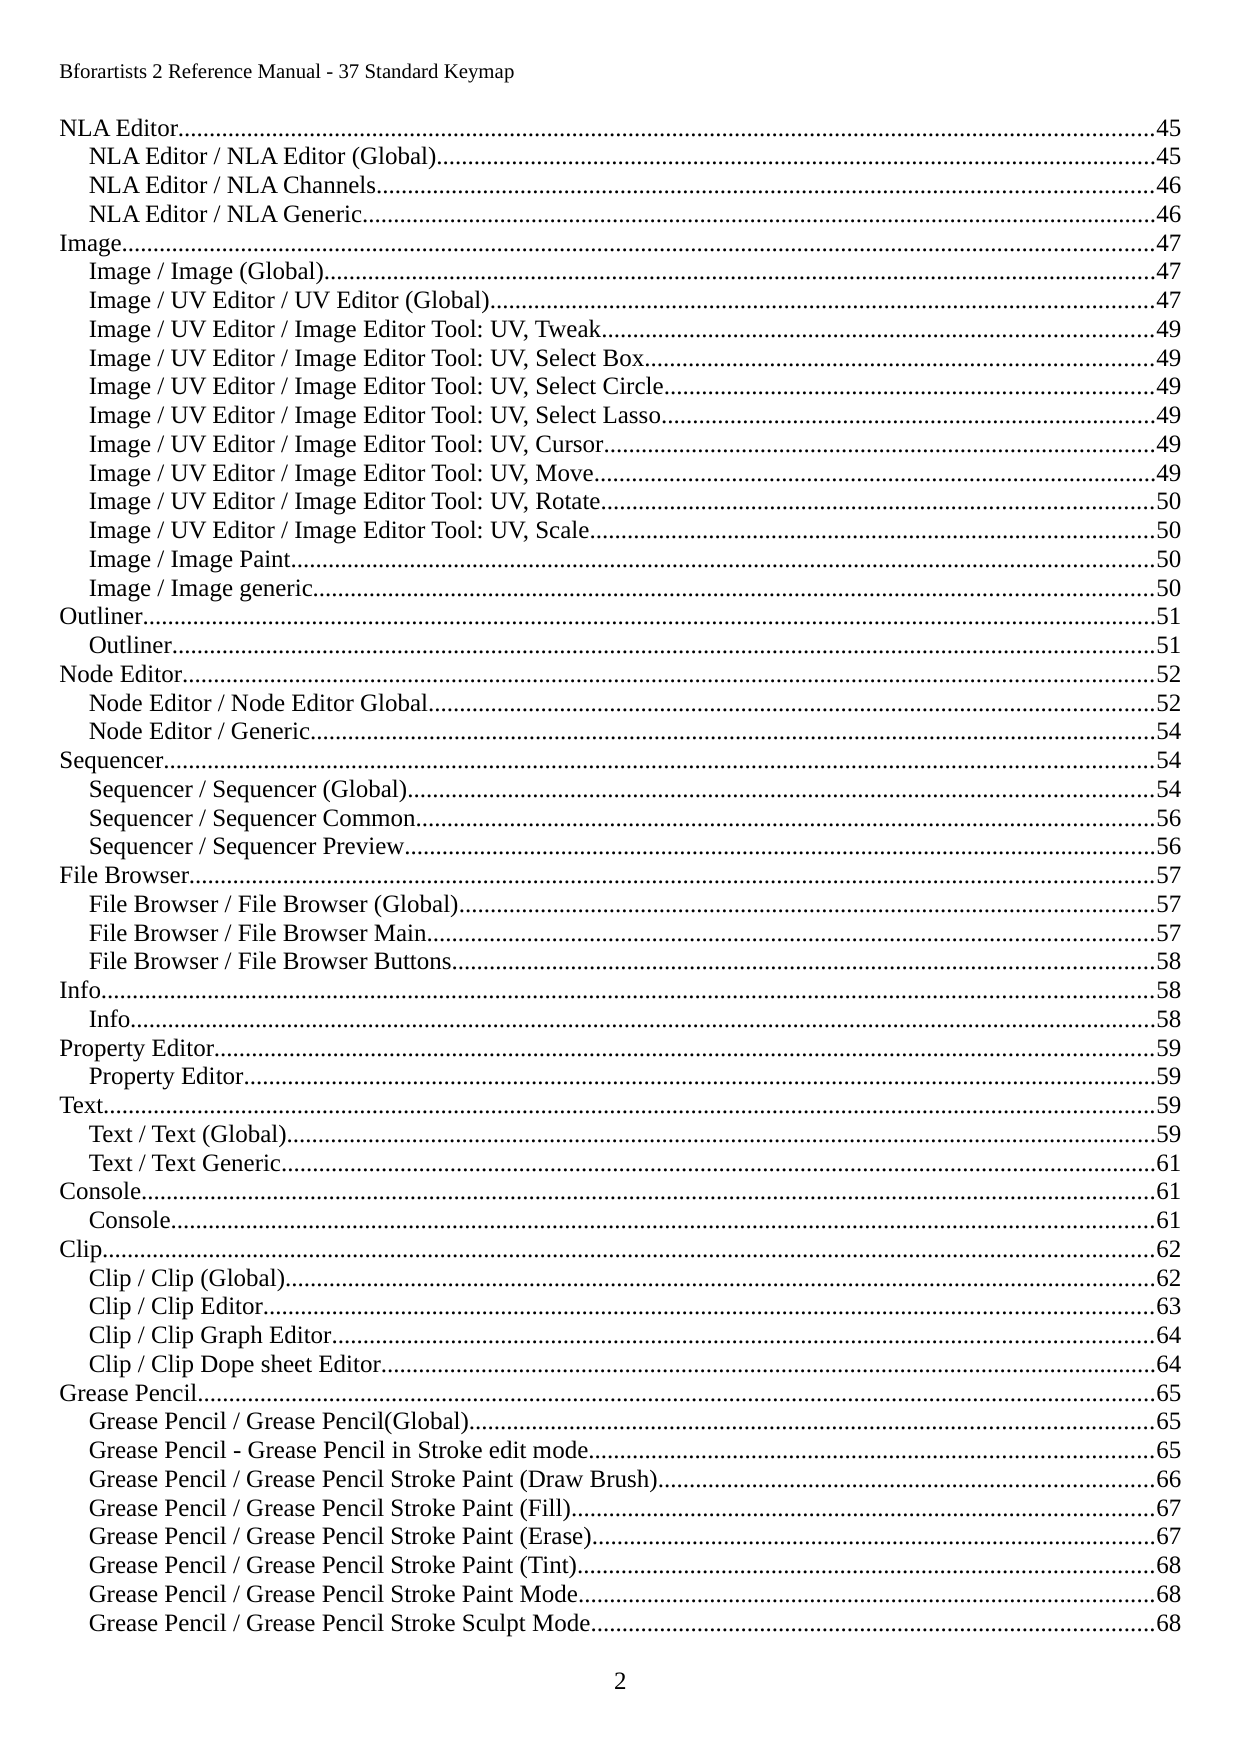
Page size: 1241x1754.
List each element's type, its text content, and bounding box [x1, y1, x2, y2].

text Image / UV Editor / UV Editor (Global) 47 [88, 285, 1181, 314]
text Clip / Clip Editor 63 [88, 1291, 1181, 1320]
text Image / UV Editor / Image Editor Tool: UV, Move 49 [88, 458, 1181, 486]
text NLA Editor / NLA Channels 46 [88, 170, 1181, 199]
text Property Editor 59 [59, 1033, 1181, 1061]
text Image / UV Editor / Image Editor Tool: UV, Select Lasso 49 [88, 400, 1181, 429]
text Sequencer / Sequencer Common 56 [88, 803, 1181, 831]
text Sequencer 54 [59, 745, 1181, 774]
text Info 58 [88, 1004, 1181, 1033]
text Text / Text (Global) 59 [88, 1119, 1181, 1148]
text File Browser / File Browser Main 57 [88, 918, 1181, 946]
text Image / Image generic 50 [88, 573, 1181, 601]
text Node Editor / Generic 54 [88, 716, 1181, 745]
text NLA Editor / NLA Editor (Global) 45 [88, 141, 1181, 170]
text Node Editor / Node Editor Global 52 [88, 688, 1181, 716]
text Image / UV Editor / Image Editor Tool: UV, Scale 50 [88, 515, 1181, 544]
text Clip / Clip Graph Editor 64 [88, 1320, 1181, 1349]
text Sequencer / Sequencer (Global) 54 [88, 774, 1181, 803]
text Outliner 51 [88, 630, 1181, 659]
text Console 61 [59, 1176, 1181, 1205]
text Grease Pencil / Grease Pencil Stroke Sculpt Mode 68 [88, 1608, 1181, 1636]
text Grease Pencil / Grease Pencil Stroke Paint (Draw Brush) 66 [88, 1464, 1181, 1493]
text File Browser 57 [59, 860, 1181, 889]
text Grease Pencil 65 [59, 1378, 1181, 1406]
text Node Editor 52 [59, 659, 1181, 688]
text Info 58 [59, 975, 1181, 1004]
text Clip / Clip (Global) 62 [88, 1263, 1181, 1291]
text Image / UV Editor / Image Editor Tool: UV, Tweak 49 [88, 314, 1181, 343]
text Clip / Clip Dope sheet Editor 64 [88, 1349, 1181, 1378]
text File Browser / File Browser Buttons 58 [88, 946, 1181, 975]
text Grease Pencil / Grease Pencil(Global) 65 [88, 1406, 1181, 1435]
text Image / UV Editor / Image Editor Tool: UV, Cursor 49 [88, 429, 1181, 458]
text Grease Pencil - Grease Pencil in Stroke edit mode 65 [88, 1435, 1181, 1464]
text Console 61 [88, 1205, 1181, 1234]
text Image / UV Editor / Image Editor Tool: UV, Select Box 49 [88, 343, 1181, 371]
text Text 59 [59, 1090, 1181, 1119]
text Image / UV Editor / Image Editor Tool: UV, Rotate 50 [88, 486, 1181, 515]
text Image / Image Paint 50 [88, 544, 1181, 573]
text NLA Editor 45 [59, 113, 1181, 141]
text Grease Pencil / Grease Pencil Stroke Paint (Fill) 67 [88, 1493, 1181, 1521]
text Text / Text Generic 61 [88, 1148, 1181, 1176]
text Grease Pencil / Grease Pencil Stroke Paint (Tint) 68 [88, 1550, 1181, 1579]
text Grease Pencil / Grease Pencil Stroke Paint Mode 68 [88, 1579, 1181, 1608]
text Grease Pencil / Grease Pencil Stroke Paint (Erase) 67 [88, 1521, 1181, 1550]
text Outliner 51 [59, 601, 1181, 630]
text Image 47 [59, 228, 1181, 256]
text Sequencer / Sequencer Preview 56 [88, 831, 1181, 860]
text Image / UV Editor / Image Editor Tool: UV, Select Circle 49 [88, 371, 1181, 400]
text Property Editor 59 [88, 1061, 1181, 1090]
text File Browser / File Browser (Global) 57 [88, 889, 1181, 918]
text Clip 62 [59, 1234, 1181, 1263]
text NLA Editor / NLA Generic 46 [88, 199, 1181, 228]
text Image / Image (Global) 47 [88, 256, 1181, 285]
